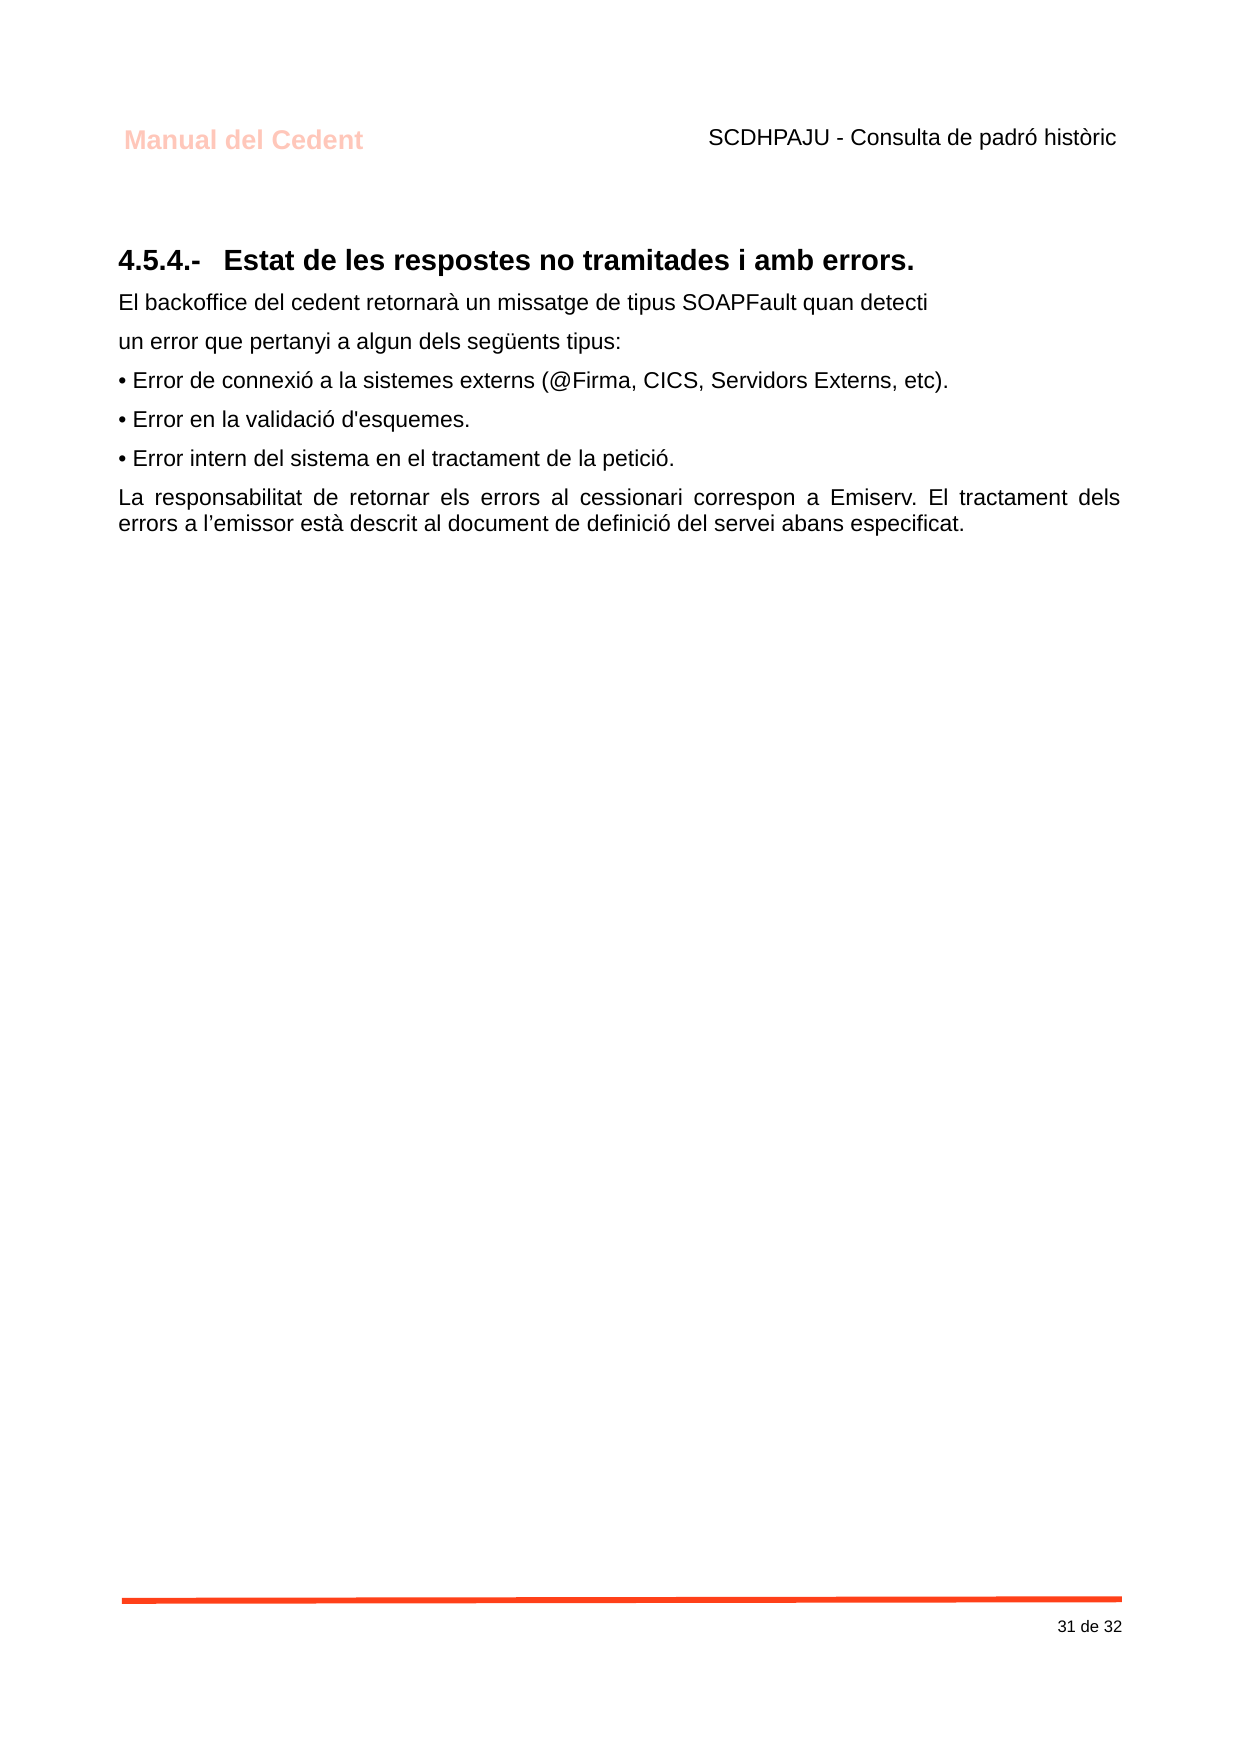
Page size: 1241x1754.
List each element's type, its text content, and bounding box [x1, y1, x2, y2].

subtitle Estat de les respostes no tramitades i amb errors. [118, 243, 1122, 277]
text • Error de connexió a la sistemes externs (@Firma, CICS, Servidors Externs, etc). [118, 367, 1122, 393]
text La responsabilitat de retornar els errors al cessionari correspon a Emiserv. El tractament dels errors a l’emissor està descrit al document de definició del servei abans especificat. [118, 484, 1122, 536]
text un error que pertanyi a algun dels següents tipus: [118, 328, 1122, 354]
text • Error intern del sistema en el tractament de la petició. [118, 445, 1122, 471]
text El backoffice del cedent retornarà un missatge de tipus SOAPFault quan detecti [118, 289, 1122, 316]
text • Error en la validació d'esquemes. [118, 406, 1122, 432]
